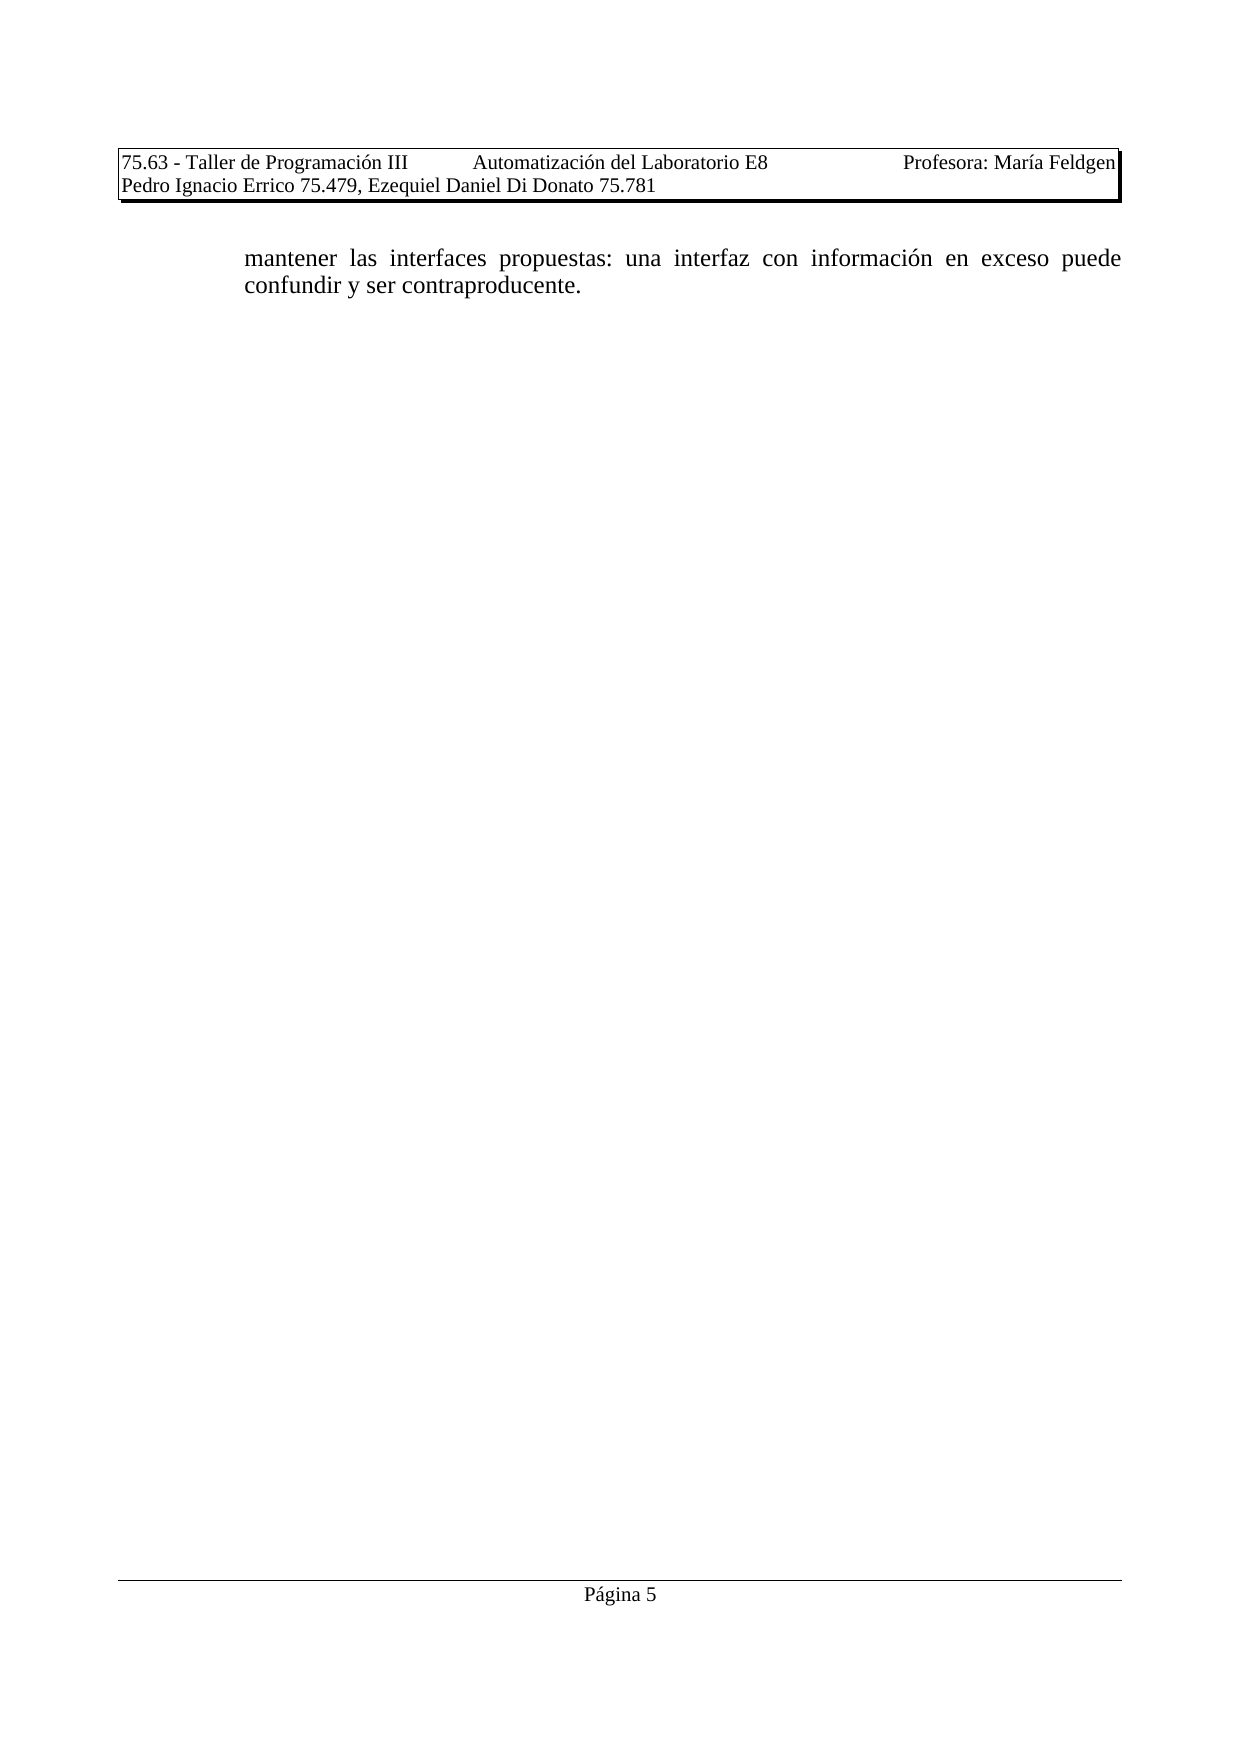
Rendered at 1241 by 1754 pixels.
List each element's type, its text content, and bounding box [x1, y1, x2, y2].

list mantener las interfaces propuestas: una interfaz con información en exceso puede confundir y ser contraproducente. [215, 244, 1122, 299]
